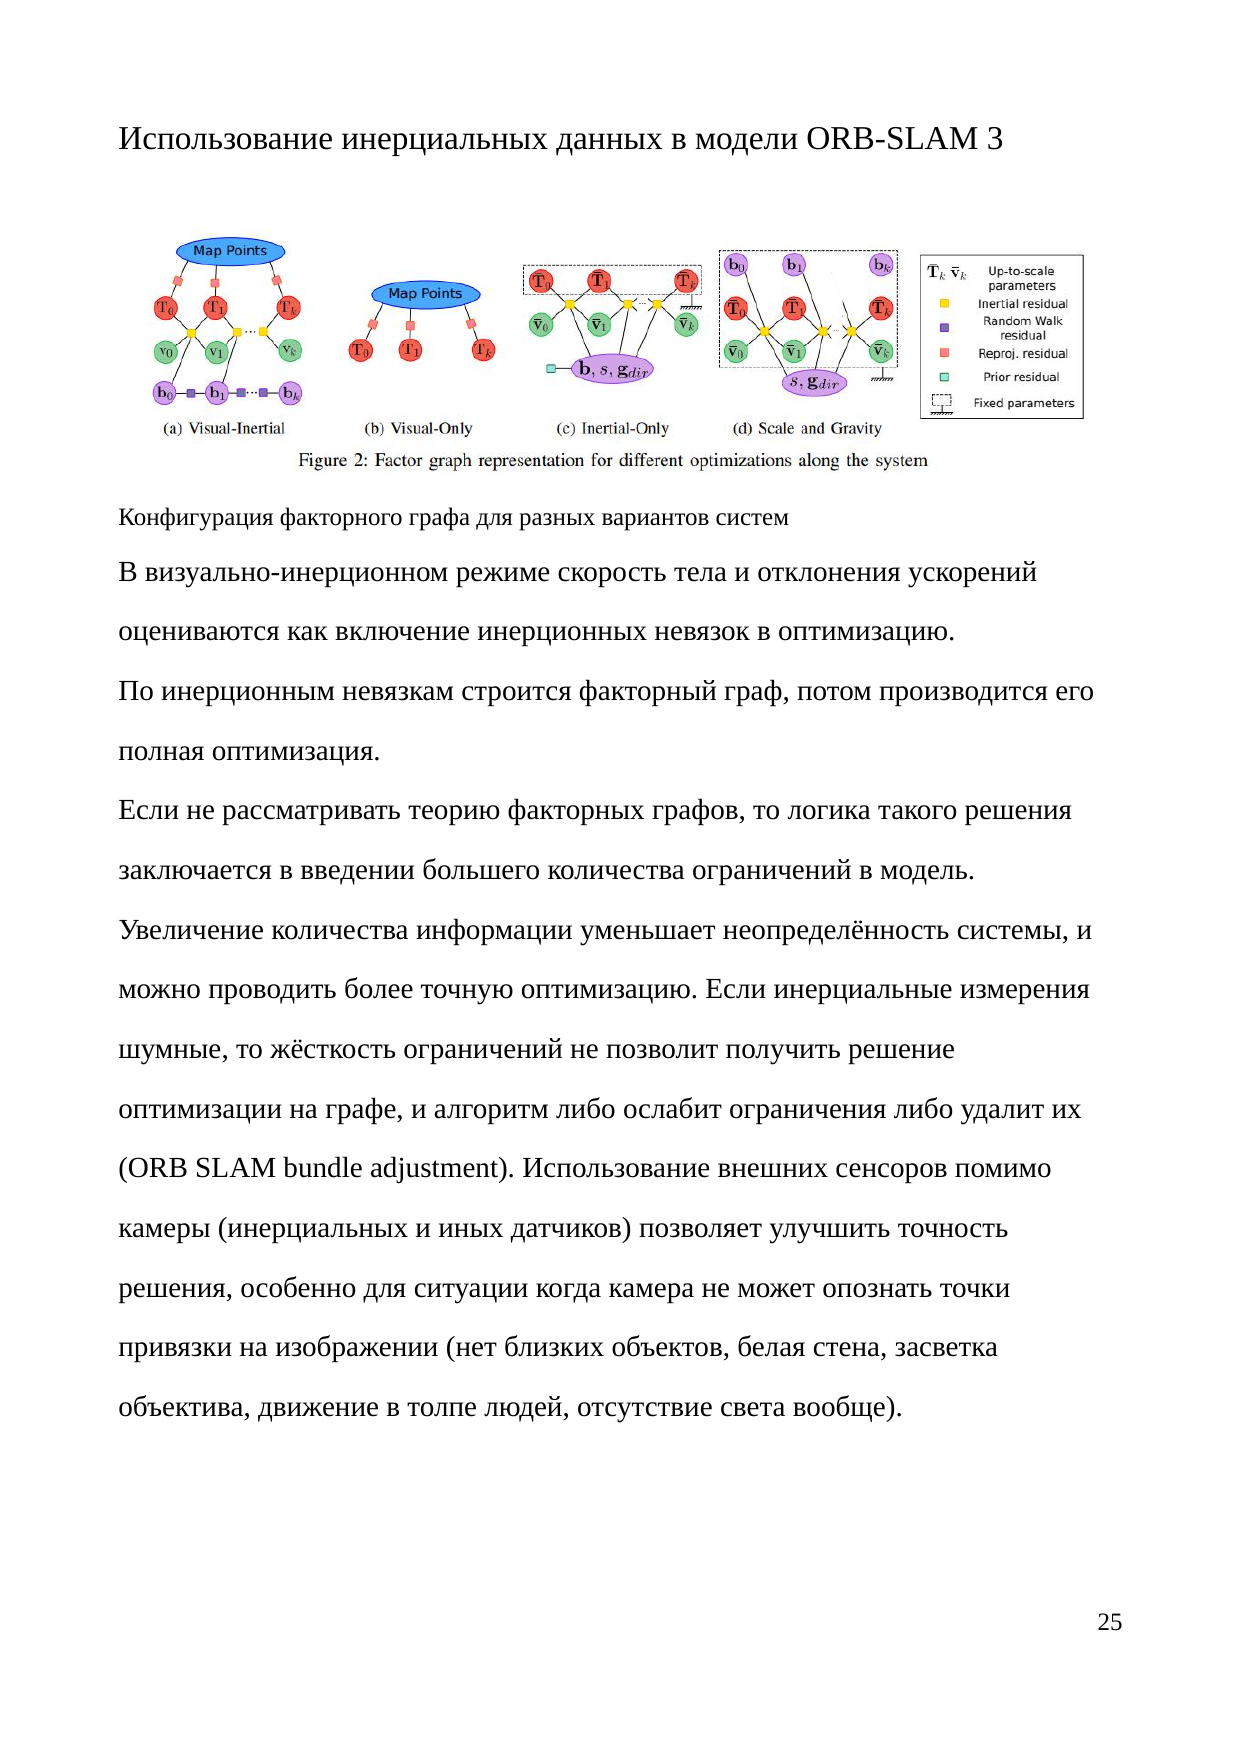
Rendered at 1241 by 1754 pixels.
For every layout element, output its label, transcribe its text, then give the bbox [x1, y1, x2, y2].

text Если не рассматривать теорию факторных графов, то логика такого решения заключается в введении большего количества ограничений в модель. Увеличение количества информации уменьшает неопределённость системы, и можно проводить более точную оптимизацию. Если инерциальные измерения шумные, то жёсткость ограничений не позволит получить решение оптимизации на графе, и алгоритм либо ослабит ограничения либо удалит их (ORB SLAM bundle adjustment). Использование внешних сенсоров помимо камеры (инерциальных и иных датчиков) позволяет улучшить точность решения, особенно для ситуации когда камера не может опознать точки привязки на изображении (нет близких объектов, белая стена, засветка объектива, движение в толпе людей, отсутствие света вообще). [118, 792, 1122, 1423]
picture [118, 198, 1094, 481]
text Конфигурация факторного графа для разных вариантов систем [118, 502, 1122, 531]
text В визуально-инерционном режиме скорость тела и отклонения ускорений оцениваются как включение инерционных невязок в оптимизацию. [118, 554, 1122, 647]
subtitle Использование инерциальных данных в модели ORB-SLAM 3 [118, 118, 1122, 156]
text По инерционным невязкам строится факторный граф, потом производится его полная оптимизация. [118, 673, 1122, 766]
